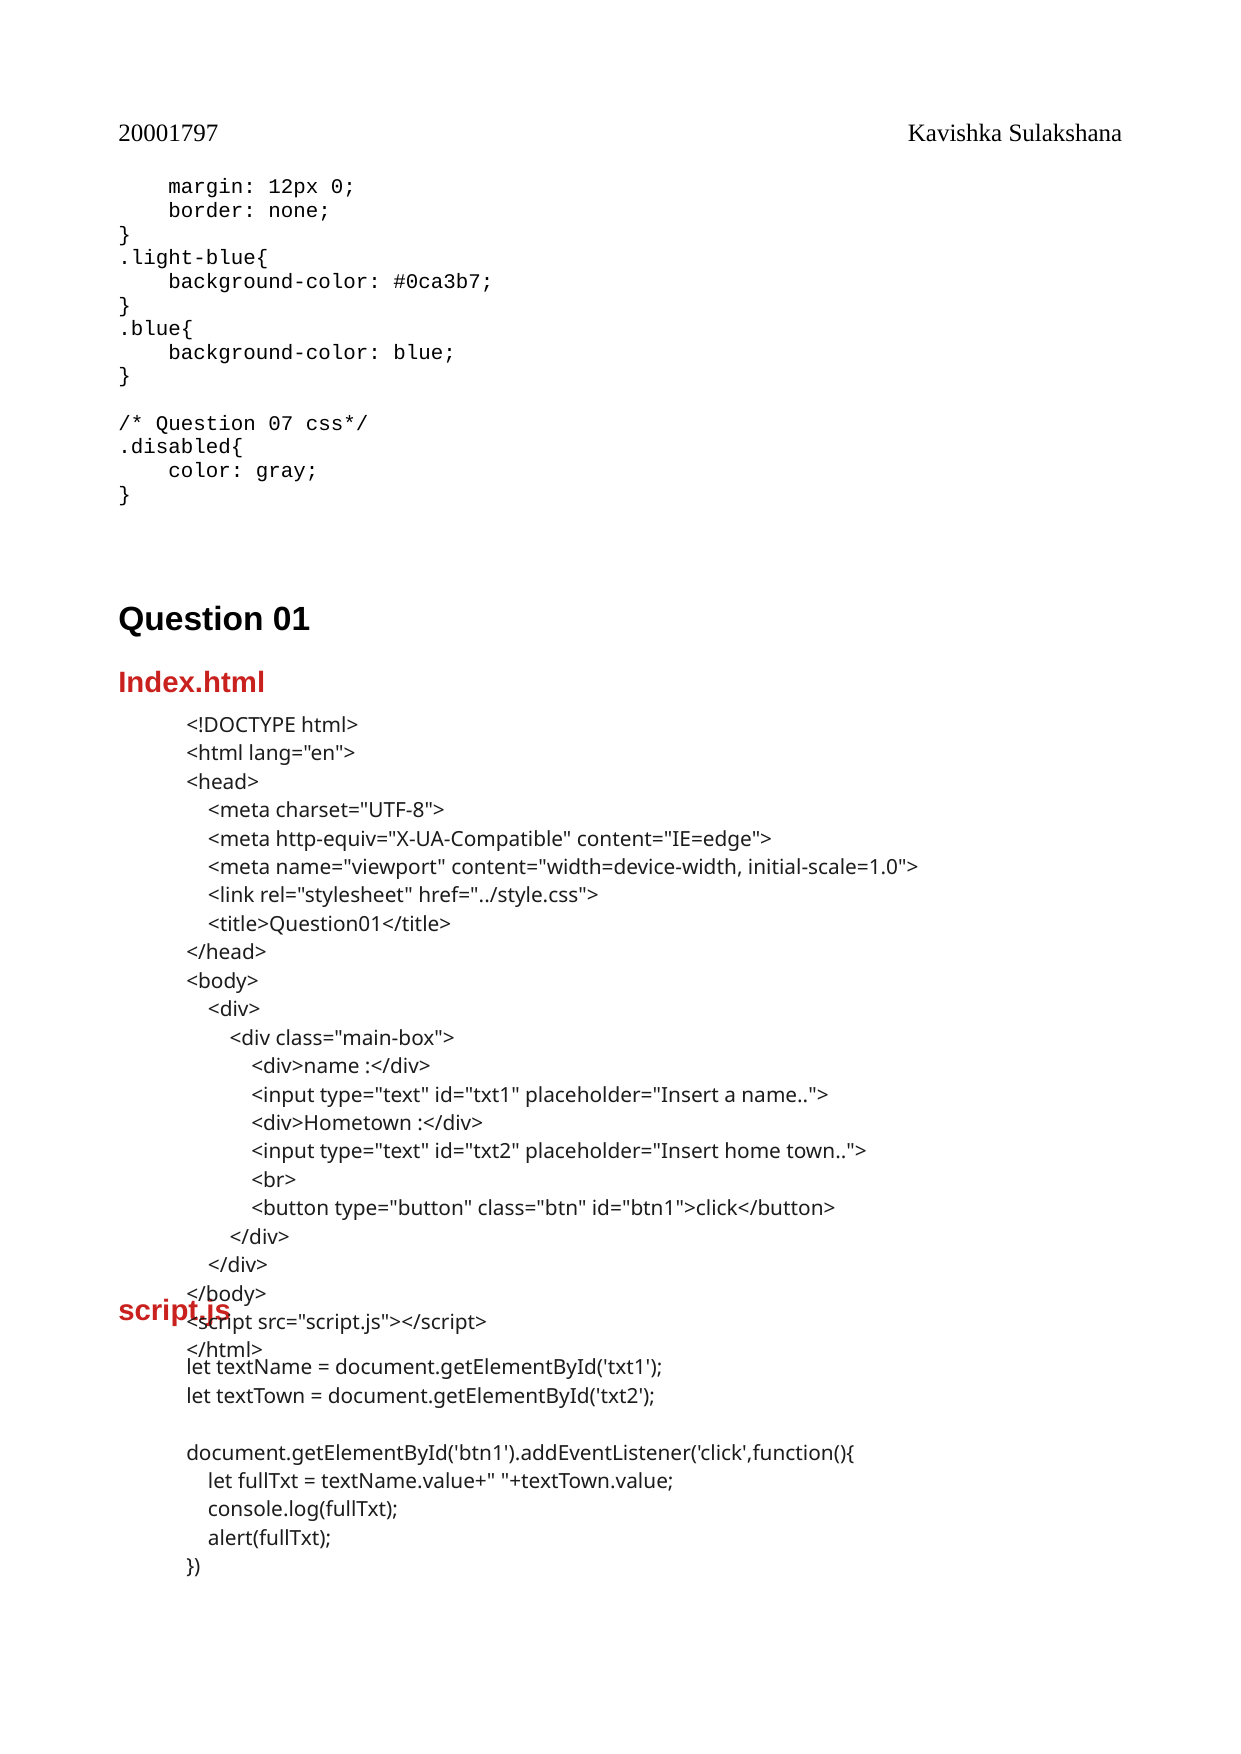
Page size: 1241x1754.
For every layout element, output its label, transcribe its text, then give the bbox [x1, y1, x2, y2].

text } [118, 294, 1122, 318]
subtitle script.js [118, 1293, 1122, 1327]
text } [118, 366, 1122, 389]
text background-color: blue; [118, 342, 1122, 366]
subtitle Index.html [118, 665, 1122, 699]
text .blue{ [118, 318, 1122, 342]
text } [118, 224, 1122, 247]
text /* Question 07 css*/ [118, 413, 1122, 436]
text .disabled{ [118, 436, 1122, 460]
text border: none; [118, 200, 1122, 224]
text .light-blue{ [118, 247, 1122, 271]
text color: gray; [118, 460, 1122, 484]
text } [118, 484, 1122, 507]
text background-color: #0ca3b7; [118, 271, 1122, 294]
subtitle Question 01 [118, 599, 1122, 638]
text margin: 12px 0; [118, 176, 1122, 200]
